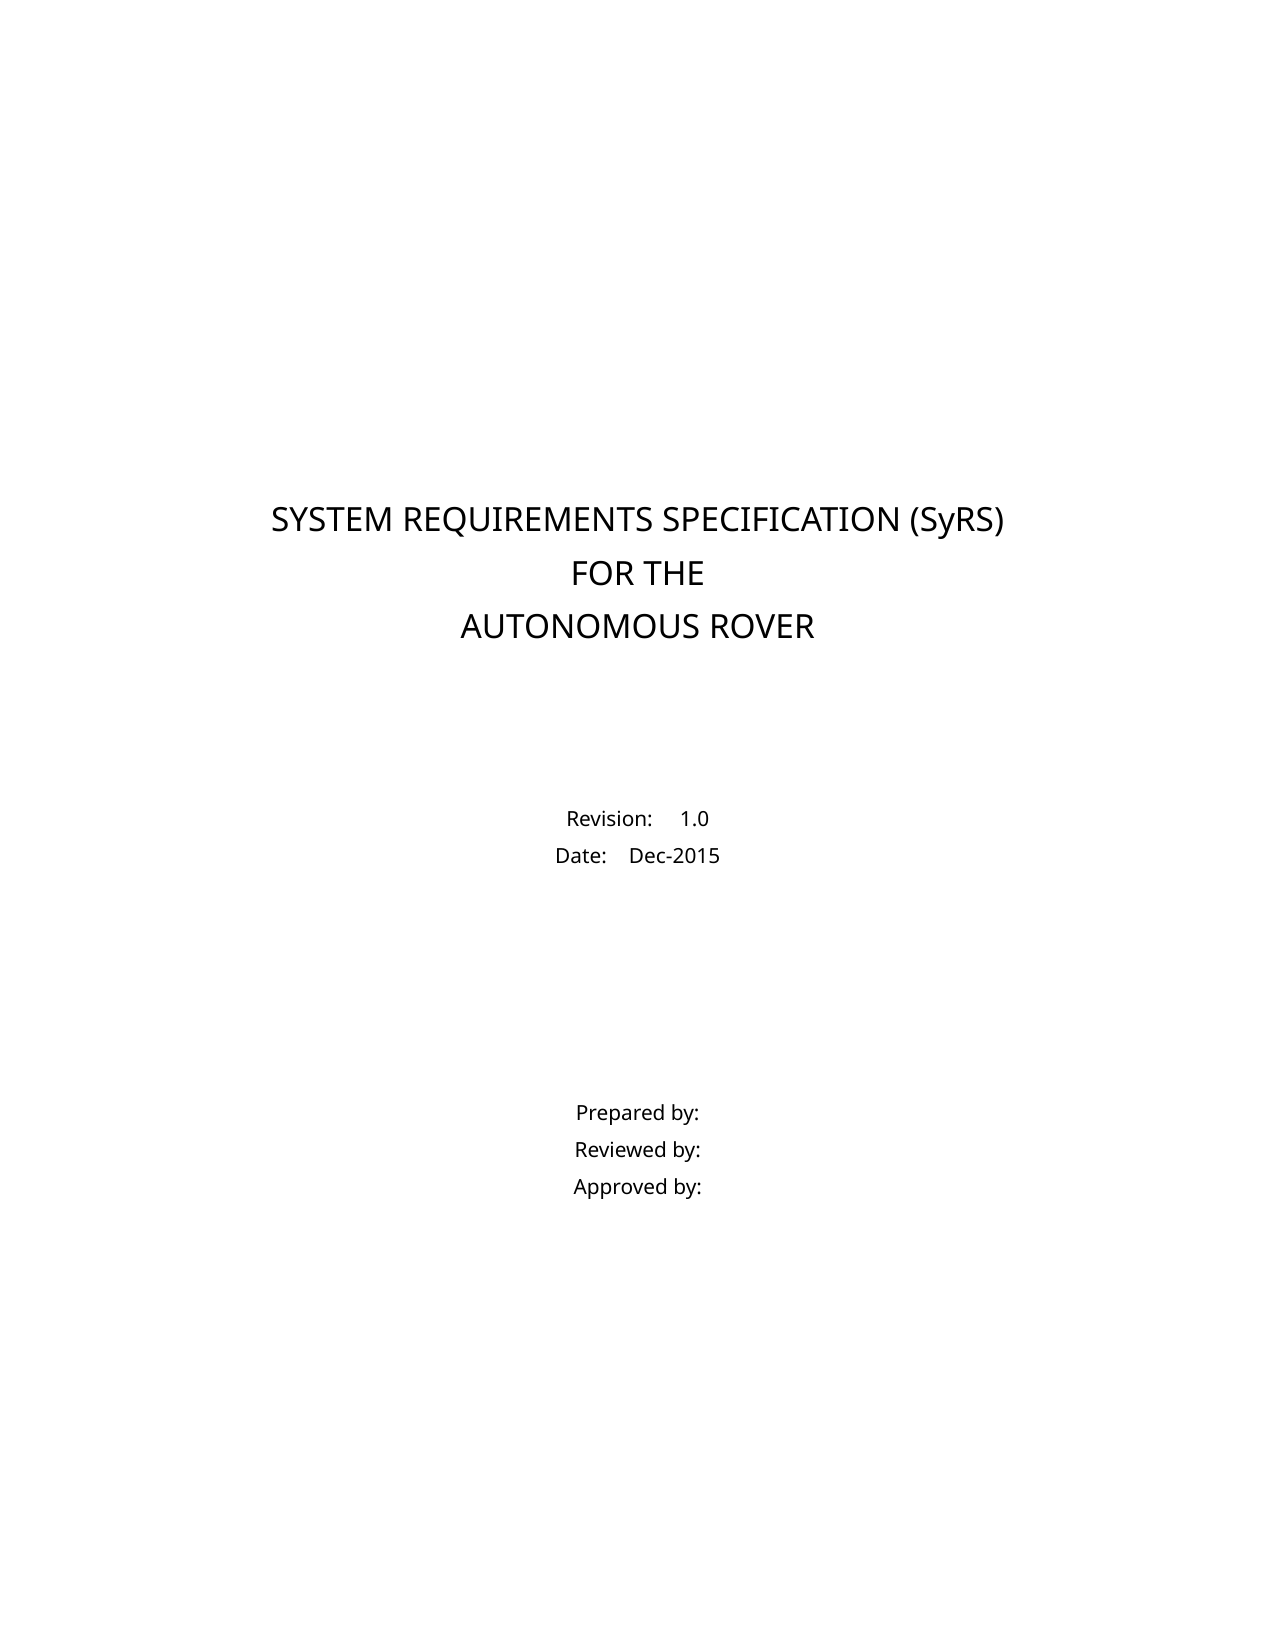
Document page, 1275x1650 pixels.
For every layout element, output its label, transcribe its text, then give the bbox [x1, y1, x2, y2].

text Date: Dec-2015 [118, 841, 1157, 869]
text Approved by: [118, 1172, 1157, 1200]
text AUTONOMOUS ROVER [118, 603, 1157, 649]
text Revision: 1.0 [118, 804, 1157, 833]
text Prepared by: [118, 1098, 1157, 1127]
text SYSTEM REQUIREMENTS SPECIFICATION (SyRS) [118, 496, 1157, 541]
text Reviewed by: [118, 1135, 1157, 1163]
text FOR THE [118, 549, 1157, 595]
